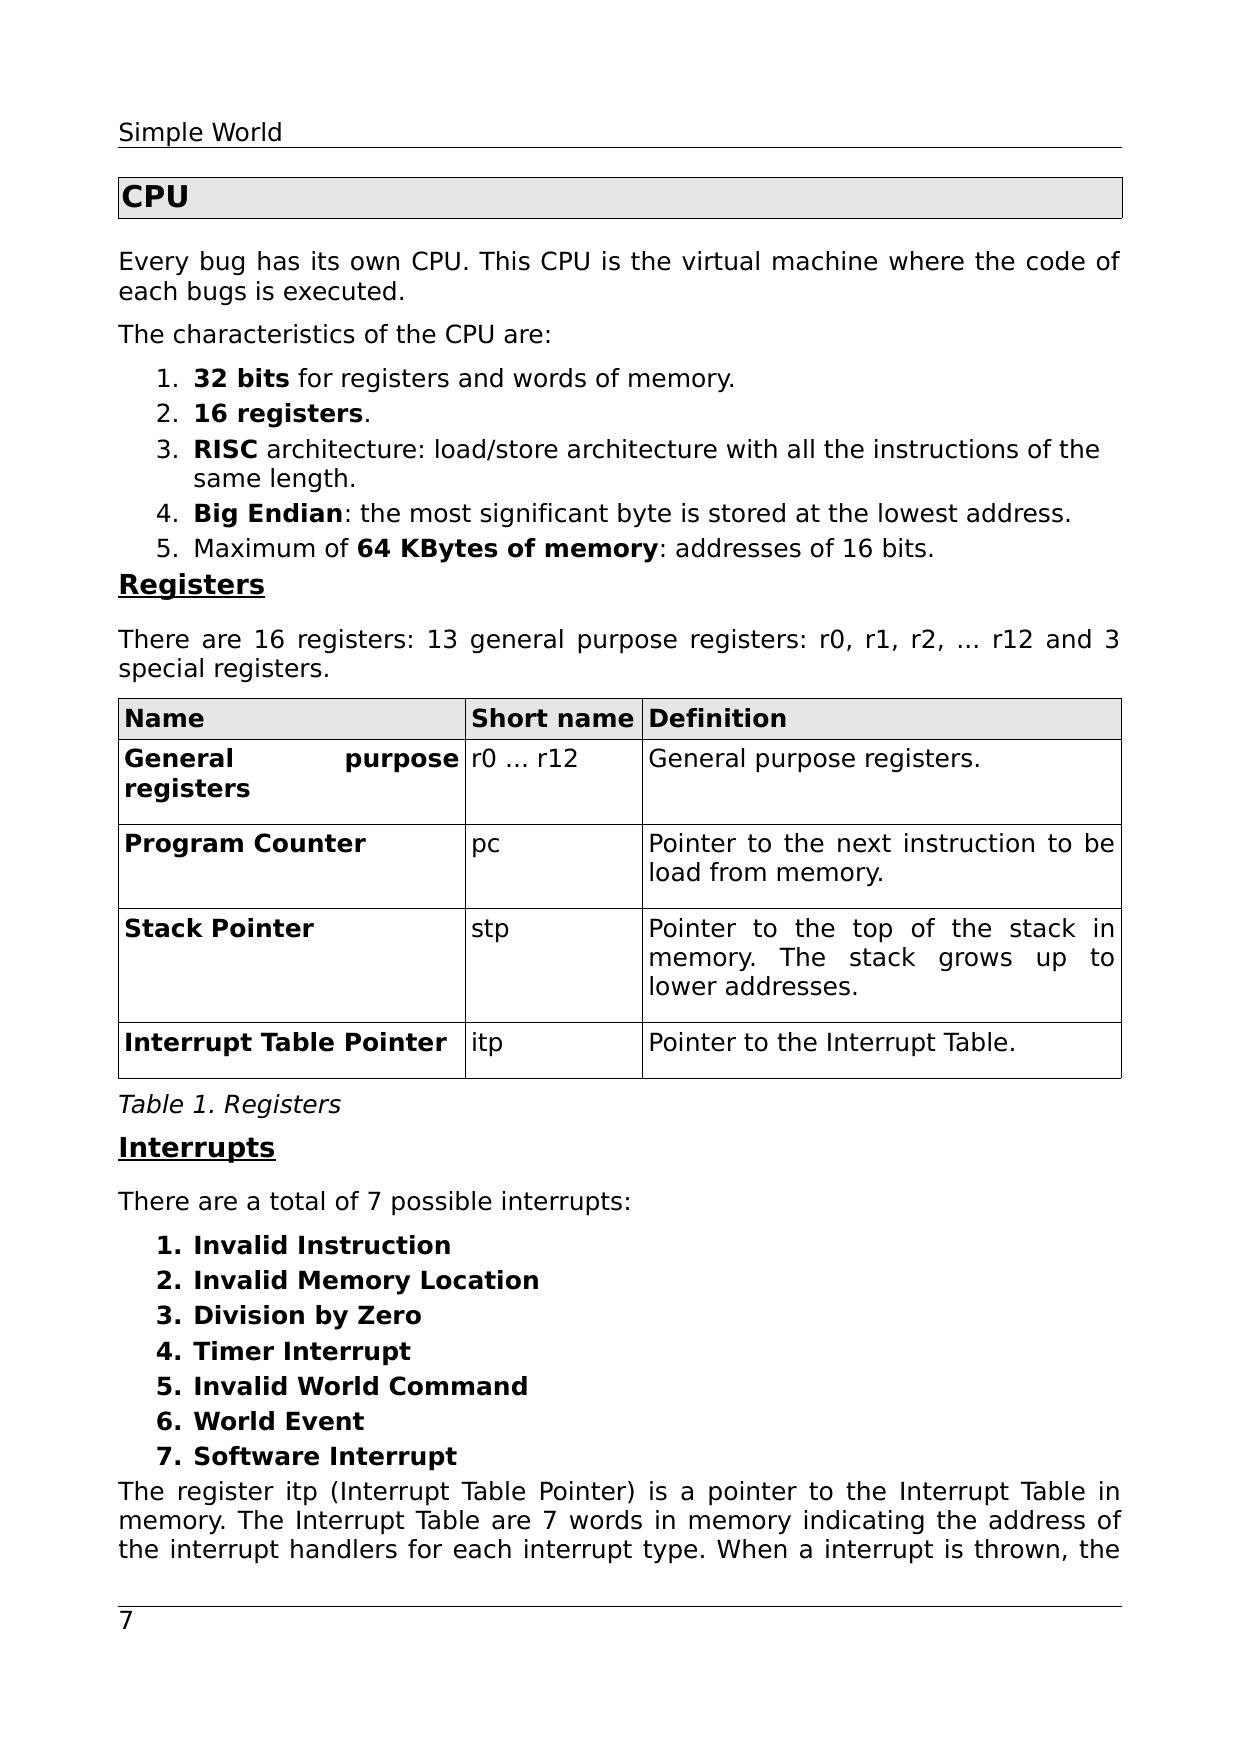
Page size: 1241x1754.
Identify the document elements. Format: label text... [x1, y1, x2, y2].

title CPU [119, 178, 1122, 218]
text The register itp (Interrupt Table Pointer) is a pointer to the Interrupt Table in memory. The Interrupt Table are 7 words in memory indicating the address of the interrupt handlers for each interrupt type. When a interrupt is thrown, the [118, 1477, 1122, 1564]
table_cell stp [466, 909, 642, 1022]
table_cell Pointer to the Interrupt Table. [643, 1023, 1121, 1077]
table_cell itp [466, 1023, 642, 1077]
list Timer Interrupt [156, 1337, 1122, 1366]
list Big Endian: the most significant byte is stored at the lowest address. [156, 499, 1122, 528]
list Software Interrupt [156, 1442, 1122, 1471]
table_cell Pointer to the top of the stack in memory. The stack grows up to lower addresses. [643, 909, 1121, 1022]
text There are 16 registers: 13 general purpose registers: r0, r1, r2, ... r12 and 3 special registers. [118, 625, 1122, 683]
table_cell Interrupt Table Pointer [119, 1023, 465, 1077]
title Interrupts [118, 1132, 1122, 1164]
text Every bug has its own CPU. This CPU is the virtual machine where the code of each bugs is executed. [118, 247, 1122, 306]
list Invalid World Command [156, 1372, 1122, 1401]
table_cell General purpose registers. [643, 740, 1121, 823]
table_cell Stack Pointer [119, 909, 465, 1022]
list 32 bits for registers and words of memory. [156, 364, 1122, 394]
list Invalid Instruction [156, 1231, 1122, 1261]
text Table 1. Registers [118, 1090, 1122, 1119]
list Invalid Memory Location [156, 1266, 1122, 1296]
text The characteristics of the CPU are: [118, 321, 1122, 350]
table_cell pc [466, 825, 642, 908]
table_cell r0 ... r12 [466, 740, 642, 823]
table_cell General purpose registers [119, 740, 465, 823]
title Registers [118, 569, 1122, 601]
list Division by Zero [156, 1302, 1122, 1331]
list Maximum of 64 KBytes of memory: addresses of 16 bits. [156, 534, 1122, 563]
table_cell Pointer to the next instruction to be load from memory. [643, 825, 1121, 908]
list RISC architecture: load/store architecture with all the instructions of the same length. [156, 435, 1122, 493]
table_cell Program Counter [119, 825, 465, 908]
table_header Definition [643, 699, 1121, 739]
list 16 registers. [156, 400, 1122, 429]
text There are a total of 7 possible interrupts: [118, 1187, 1122, 1217]
table_header Name [119, 699, 465, 739]
list World Event [156, 1407, 1122, 1436]
table_header Short name [466, 699, 642, 739]
